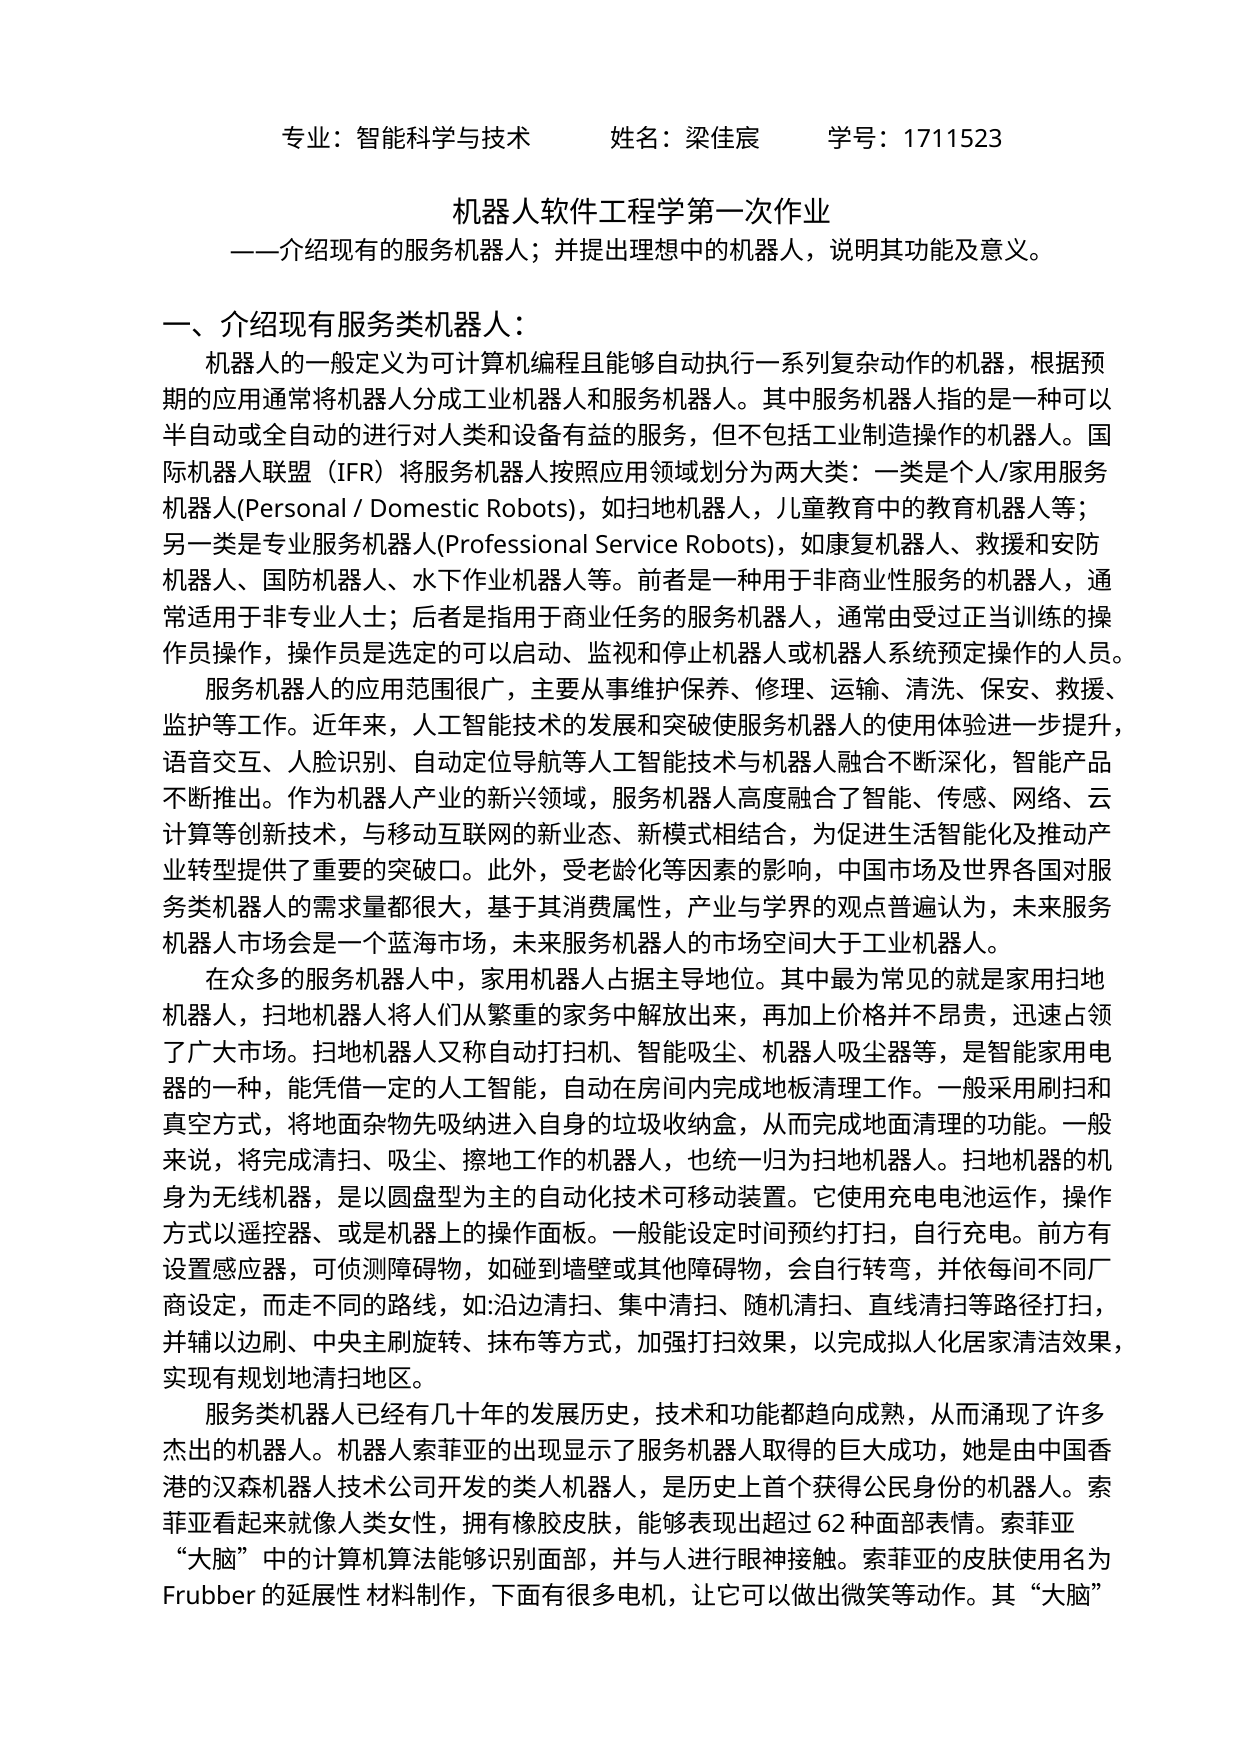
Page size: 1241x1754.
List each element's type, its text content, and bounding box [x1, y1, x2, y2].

text 一、介绍现有服务类机器人： [162, 301, 1122, 343]
text 服务机器人的应用范围很广，主要从事维护保养、修理、运输、清洗、保安、救援、监护等工作。近年来，人工智能技术的发展和突破使服务机器人的使用体验进一步提升，语音交互、人脸识别、自动定位导航等人工智能技术与机器人融合不断深化，智能产品不断推出。作为机器人产业的新兴领域，服务机器人高度融合了智能、传感、网络、云计算等创新技术，与移动互联网的新业态、新模式相结合，为促进生活智能化及推动产业转型提供了重要的突破口。此外，受老龄化等因素的影响，中国市场及世界各国对服务类机器人的需求量都很大，基于其消费属性，产业与学界的观点普遍认为，未来服务机器人市场会是一个蓝海市场，未来服务机器人的市场空间大于工业机器人。 [162, 669, 1122, 959]
text 专业：智能科学与技术 姓名：梁佳宸 学号：1711523 [162, 118, 1122, 154]
text ——介绍现有的服务机器人；并提出理想中的机器人，说明其功能及意义。 [162, 231, 1122, 267]
text 机器人的一般定义为可计算机编程且能够自动执行一系列复杂动作的机器，根据预期的应用通常将机器人分成工业机器人和服务机器人。其中服务机器人指的是一种可以半自动或全自动的进行对人类和设备有益的服务，但不包括工业制造操作的机器人。国际机器人联盟（IFR）将服务机器人按照应用领域划分为两大类：一类是个人/家用服务机器人(Personal / Domestic Robots)，如扫地机器人，儿童教育中的教育机器人等；另一类是专业服务机器人(Professional Service Robots)，如康复机器人、救援和安防机器人、国防机器人、水下作业机器人等。前者是一种用于非商业性服务的机器人，通常适用于非专业人士；后者是指用于商业任务的服务机器人，通常由受过正当训练的操作员操作，操作员是选定的可以启动、监视和停止机器人或机器人系统预定操作的人员。 [162, 343, 1122, 669]
text 机器人软件工程学第一次作业 [162, 188, 1122, 231]
text 在众多的服务机器人中，家用机器人占据主导地位。其中最为常见的就是家用扫地机器人，扫地机器人将人们从繁重的家务中解放出来，再加上价格并不昂贵，迅速占领了广大市场。扫地机器人又称自动打扫机、智能吸尘、机器人吸尘器等，是智能家用电器的一种，能凭借一定的人工智能，自动在房间内完成地板清理工作。一般采用刷扫和真空方式，将地面杂物先吸纳进入自身的垃圾收纳盒，从而完成地面清理的功能。一般来说，将完成清扫、吸尘、擦地工作的机器人，也统一归为扫地机器人。扫地机器的机身为无线机器，是以圆盘型为主的自动化技术可移动装置。它使用充电电池运作，操作方式以遥控器、或是机器上的操作面板。一般能设定时间预约打扫，自行充电。前方有设置感应器，可侦测障碍物，如碰到墙壁或其他障碍物，会自行转弯，并依每间不同厂商设定，而走不同的路线，如:沿边清扫、集中清扫、随机清扫、直线清扫等路径打扫，并辅以边刷、中央主刷旋转、抹布等方式，加强打扫效果，以完成拟人化居家清洁效果，实现有规划地清扫地区。 [162, 959, 1122, 1394]
text 服务类机器人已经有几十年的发展历史，技术和功能都趋向成熟，从而涌现了许多杰出的机器人。机器人索菲亚的出现显示了服务机器人取得的巨大成功，她是由中国香港的汉森机器人技术公司开发的类人机器人，是历史上首个获得公民身份的机器人。索菲亚看起来就像人类女性，拥有橡胶皮肤，能够表现出超过62种面部表情。索菲亚“大脑”中的计算机算法能够识别面部，并与人进行眼神接触。索菲亚的皮肤使用名为Frubber的延展性 材料制作，下面有很多电机，让它可以做出微笑等动作。其“大脑”采用了人工智能和谷歌语音识别技术，能识别人类面部、理解语言、记住与人类的互动，从而使其可以不断的学习，仿佛正常人类一样与人进行沟通交流，然而由于其特殊性，目前还没有进入到普通家庭。除此之外，还有许多其他的家用机器人取得突破和进展，如2014年，德国Fraunhofer IPA发布了Care-O-Bot 4最新系列移动服务机器人 ，旨在将服务机器人带入家庭或商业空间。它是比1998年作为原型构建的Care-O bot 1、2002年创建的Care-O bot 2和2010年创建的Care-O bot 3更为复杂的机器人。Care-O-Bot 4不仅可以作为取货和搬运的助手，还有通讯和娱乐的功能。它有一个传感器驱动的导航系统，可以通过一个最佳路线到达目的地。Care-O-Bot 4的灵活性得到了增强，这归功于其颈部和臀部枢轴点周围的球形关节设计。它们扩展了机器人的工作空间，允许头部和躯干360度旋转。Care-O Bot 4降低了构建成本，并且对环境的适应性更强。它的传感器使它能够探测和越过障碍物，这些高度响应的技术包括3D传感器、激光扫描仪和立体视觉摄像机。传感器还能够自行识别物体，并对其位置进行6D计算。服务机器人包括但不仅限于人形机器人，例如在2017年底，索尼公司宣布推出其最新款机器狗Aibo，并将于2018年1月正式发售。索尼公司表示，这款机器狗可“与家庭成员形成情感纽带，同时为他们带来爱、情感以及抚养和照顾一个同伴的快乐。”以广泛灵活的动作和积极的反应为特征，这款机器狗还会随着其与主人越来越亲密的关系，发展出自己独特的个性，可以说是一种能够自主进化的机器狗。新版Aibo机器狗自带超小型1和2轴执行器配置，使得Aibo紧凑的身体能沿着22个轴自由活动，而且还带有一个红外线距离传感器，记忆加速感应器、振动感应器、静电触感应器等众多的感知“器官”。机器狗动作灵活，外形可爱，尤其是它能够不断记忆、学习的进化性能使它甚至能表现的比真正的宠物更亲密有趣，还能避免真实宠物可能带来的安全隐患，非常适合陪伴儿童和老人。 [162, 1394, 1122, 1612]
